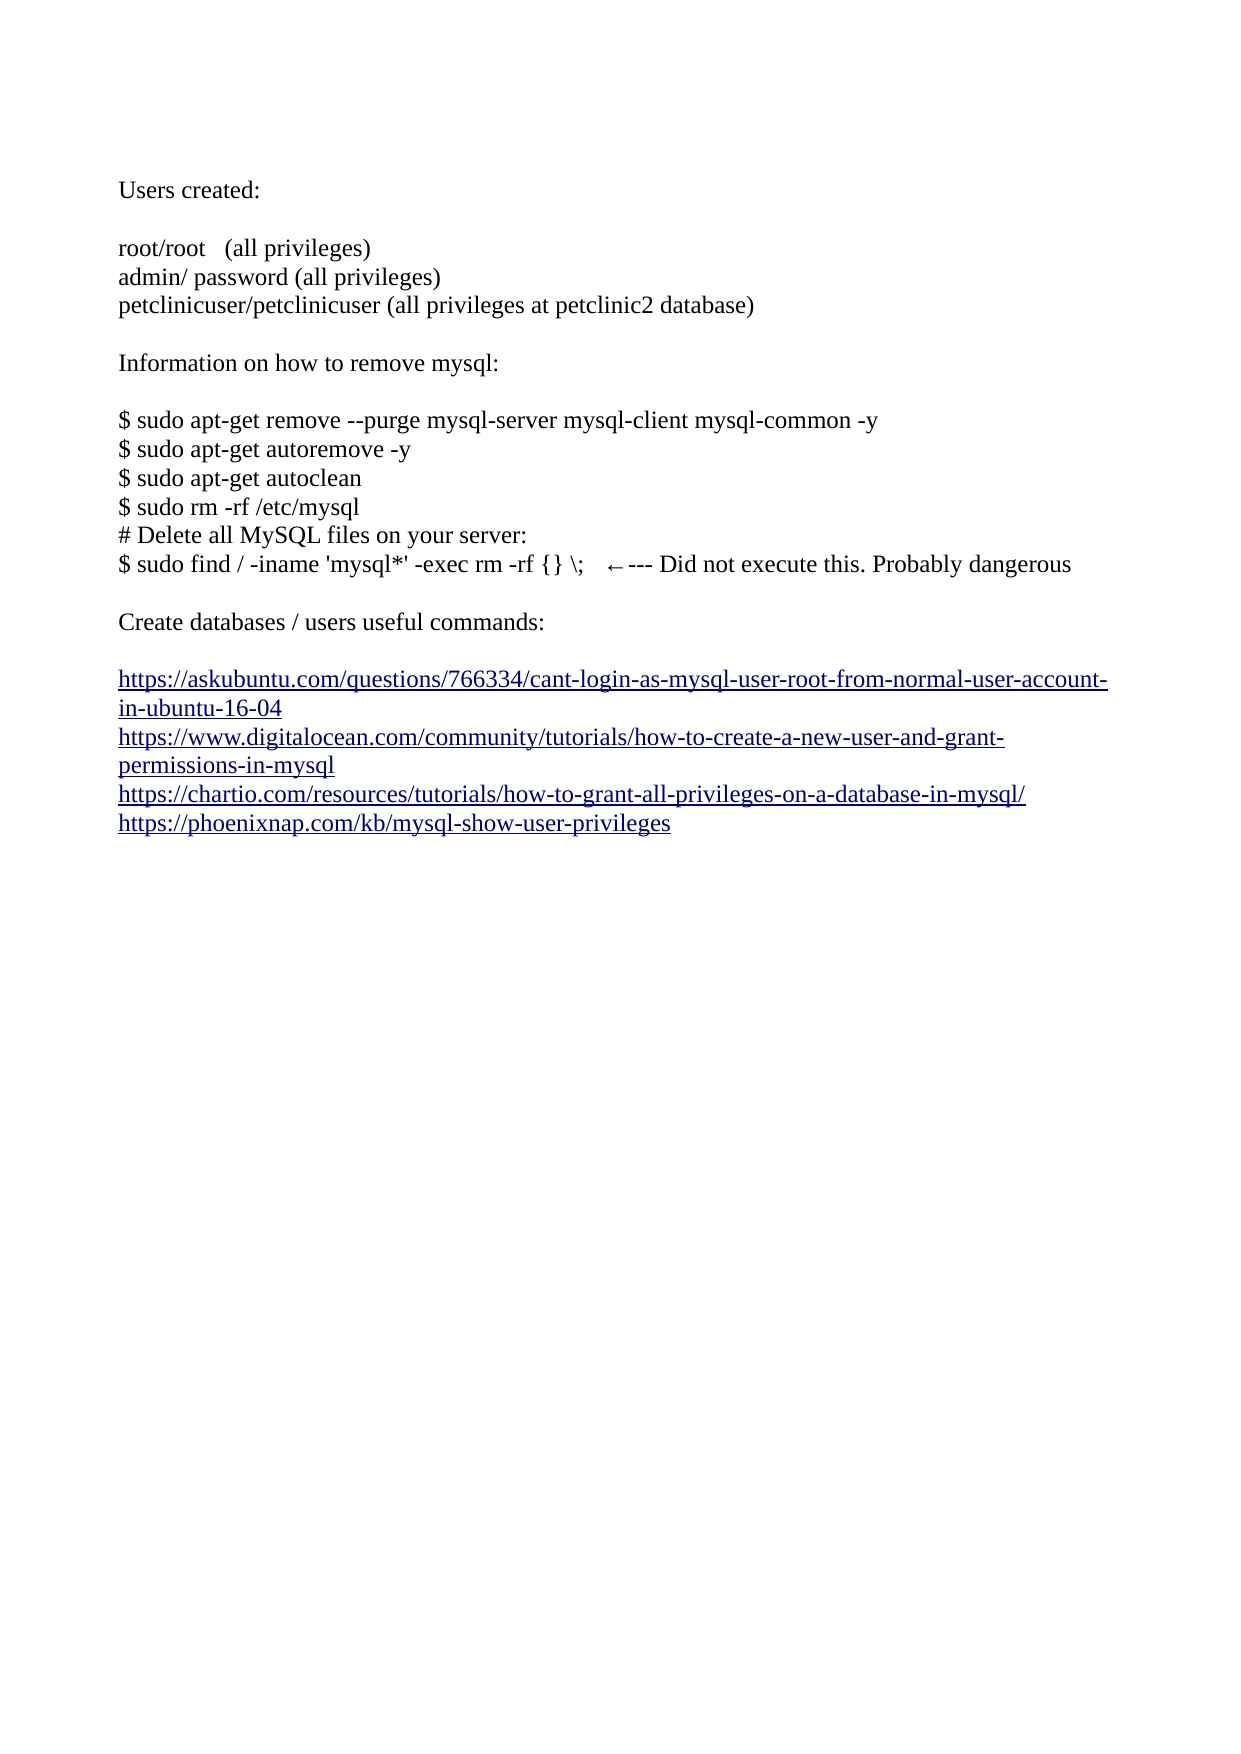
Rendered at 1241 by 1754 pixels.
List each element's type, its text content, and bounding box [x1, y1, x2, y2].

text https://chartio.com/resources/tutorials/how-to-grant-all-privileges-on-a-database-in-mysql/ [118, 779, 1122, 808]
text # Delete all MySQL files on your server: [118, 521, 1122, 549]
text $ sudo apt-get remove --purge mysql-server mysql-client mysql-common -y [118, 406, 1122, 434]
text https://www.digitalocean.com/community/tutorials/how-to-create-a-new-user-and-grant-permissions-in-mysql [118, 722, 1122, 779]
text Users created: [118, 176, 1122, 204]
text $ sudo apt-get autoremove -y [118, 434, 1122, 463]
text Create databases / users useful commands: [118, 607, 1122, 636]
text $ sudo rm -rf /etc/mysql [118, 492, 1122, 521]
text petclinicuser/petclinicuser (all privileges at petclinic2 database) [118, 291, 1122, 319]
text $ sudo apt-get autoclean [118, 463, 1122, 492]
text admin/ password (all privileges) [118, 262, 1122, 291]
text Information on how to remove mysql: [118, 348, 1122, 377]
text $ sudo find / -iname 'mysql*' -exec rm -rf {} \; ←--- Did not execute this. Probably dangerous [118, 549, 1122, 578]
text https://phoenixnap.com/kb/mysql-show-user-privileges [118, 808, 1122, 837]
text root/root (all privileges) [118, 233, 1122, 262]
text https://askubuntu.com/questions/766334/cant-login-as-mysql-user-root-from-normal-user-account-in-ubuntu-16-04 [118, 664, 1122, 722]
